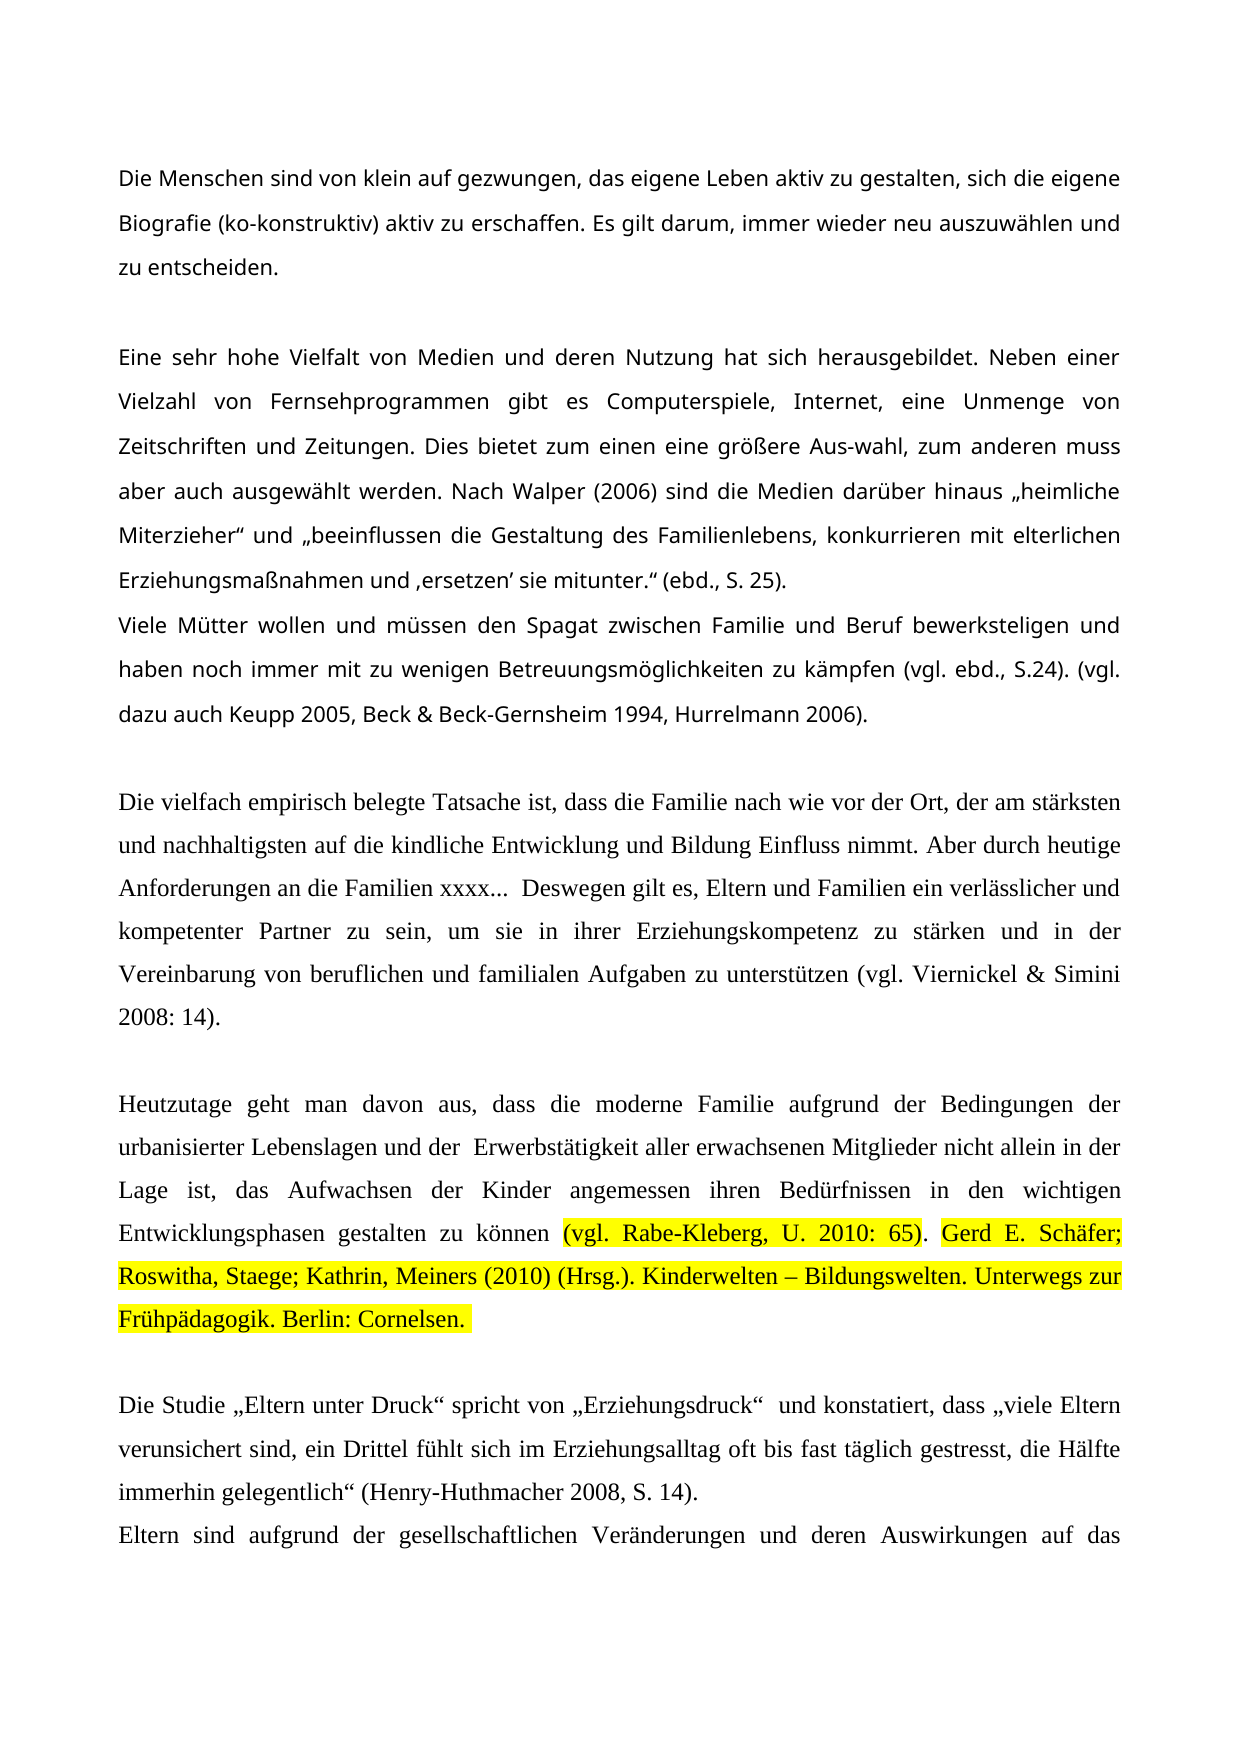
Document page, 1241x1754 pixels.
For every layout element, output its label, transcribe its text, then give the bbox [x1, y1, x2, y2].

text Eltern sind aufgrund der gesellschaftlichen Veränderungen und deren Auswirkungen auf das [118, 1520, 1122, 1549]
text Viele Mütter wollen und müssen den Spagat zwischen Familie und Beruf bewerksteligen und haben noch immer mit zu wenigen Betreuungsmöglichkeiten zu kämpfen (vgl. ebd., S.24). (vgl. dazu auch Keupp 2005, Beck & Beck-Gernsheim 1994, Hurrelmann 2006). [118, 610, 1122, 729]
text Die Menschen sind von klein auf gezwungen, das eigene Leben aktiv zu gestalten, sich die eigene Biografie (ko-konstruktiv) aktiv zu erschaffen. Es gilt darum, immer wieder neu auszuwählen und zu entscheiden. [118, 163, 1122, 282]
text Eine sehr hohe Vielfalt von Medien und deren Nutzung hat sich herausgebildet. Neben einer Vielzahl von Fernsehprogrammen gibt es Computerspiele, Internet, eine Unmenge von Zeitschriften und Zeitungen. Dies bietet zum einen eine größere Aus-wahl, zum anderen muss aber auch ausgewählt werden. Nach Walper (2006) sind die Medien darüber hinaus „heimliche Miterzieher“ und „beeinflussen die Gestaltung des Familienlebens, konkurrieren mit elterlichen Erziehungsmaßnahmen und ‚ersetzen’ sie mitunter.“ (ebd., S. 25). [118, 342, 1122, 595]
text Heutzutage geht man davon aus, dass die moderne Familie aufgrund der Bedingungen der urbanisierter Lebenslagen und der Erwerbstätigkeit aller erwachsenen Mitglieder nicht allein in der Lage ist, das Aufwachsen der Kinder angemessen ihren Bedürfnissen in den wichtigen Entwicklungsphasen gestalten zu können (vgl. Rabe-Kleberg, U. 2010: 65). Gerd E. Schäfer; Roswitha, Staege; Kathrin, Meiners (2010) (Hrsg.). Kinderwelten – Bildungswelten. Unterwegs zur Frühpädagogik. Berlin: Cornelsen. [118, 1089, 1122, 1333]
text Die Studie „Eltern unter Druck“ spricht von „Erziehungsdruck“ und konstatiert, dass „viele Eltern verunsichert sind, ein Drittel fühlt sich im Erziehungsalltag oft bis fast täglich gestresst, die Hälfte immerhin gelegentlich“ (Henry-Huthmacher 2008, S. 14). [118, 1391, 1122, 1506]
text Die vielfach empirisch belegte Tatsache ist, dass die Familie nach wie vor der Ort, der am stärksten und nachhaltigsten auf die kindliche Entwicklung und Bildung Einfluss nimmt. Aber durch heutige Anforderungen an die Familien xxxx... Deswegen gilt es, Eltern und Familien ein verlässlicher und kompetenter Partner zu sein, um sie in ihrer Erziehungskompetenz zu stärken und in der Vereinbarung von beruflichen und familialen Aufgaben zu unterstützen (vgl. Viernickel & Simini 2008: 14). [118, 787, 1122, 1031]
